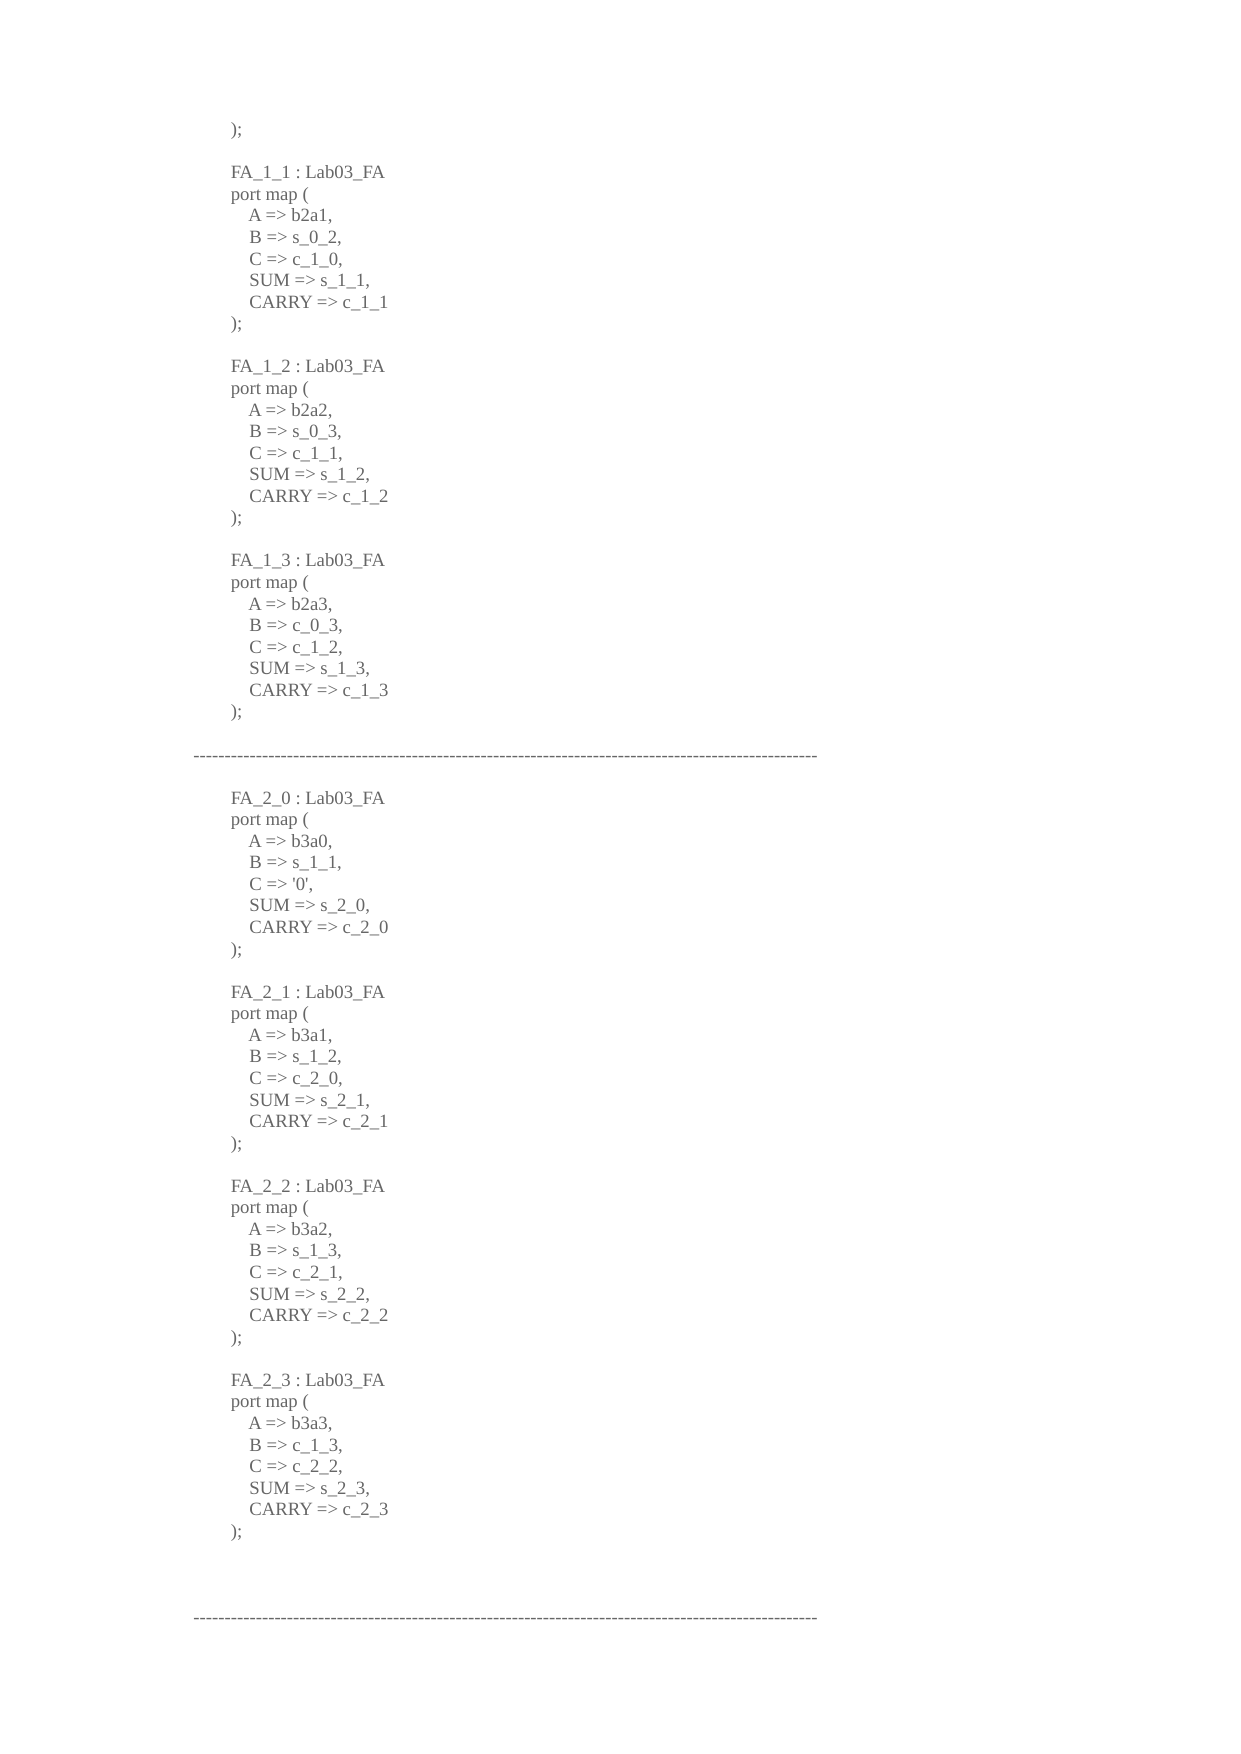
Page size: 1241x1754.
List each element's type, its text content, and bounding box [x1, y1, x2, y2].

text SUM => s_2_0, [193, 894, 1122, 916]
text C => c_2_2, [193, 1455, 1122, 1477]
text SUM => s_2_3, [193, 1477, 1122, 1498]
text C => c_2_1, [193, 1261, 1122, 1282]
text A => b3a1, [193, 1024, 1122, 1045]
text FA_1_2 : Lab03_FA [193, 355, 1122, 377]
text ---------------------------------------------------------------------------------------------------- [193, 743, 1122, 765]
text ); [193, 1520, 1122, 1541]
text SUM => s_2_1, [193, 1088, 1122, 1110]
text B => s_1_2, [193, 1045, 1122, 1067]
text port map ( [193, 183, 1122, 204]
text SUM => s_2_2, [193, 1282, 1122, 1304]
text CARRY => c_2_2 [193, 1304, 1122, 1326]
text CARRY => c_2_0 [193, 916, 1122, 937]
text B => s_0_3, [193, 420, 1122, 442]
text B => c_0_3, [193, 614, 1122, 636]
text A => b2a1, [193, 204, 1122, 226]
text port map ( [193, 1002, 1122, 1024]
text B => c_1_3, [193, 1433, 1122, 1455]
text ); [193, 312, 1122, 334]
text port map ( [193, 1390, 1122, 1412]
text FA_2_0 : Lab03_FA [193, 787, 1122, 808]
text A => b2a3, [193, 592, 1122, 614]
text FA_2_2 : Lab03_FA [193, 1175, 1122, 1196]
text ); [193, 1326, 1122, 1347]
text B => s_1_3, [193, 1239, 1122, 1261]
text C => c_1_0, [193, 247, 1122, 269]
text SUM => s_1_2, [193, 463, 1122, 485]
text FA_2_3 : Lab03_FA [193, 1369, 1122, 1390]
text FA_1_3 : Lab03_FA [193, 549, 1122, 571]
text SUM => s_1_3, [193, 657, 1122, 679]
text B => s_1_1, [193, 851, 1122, 873]
text C => c_1_2, [193, 636, 1122, 657]
text port map ( [193, 808, 1122, 830]
text B => s_0_2, [193, 226, 1122, 247]
text FA_2_1 : Lab03_FA [193, 981, 1122, 1002]
text port map ( [193, 571, 1122, 592]
text ); [193, 700, 1122, 722]
text port map ( [193, 377, 1122, 398]
text C => c_1_1, [193, 442, 1122, 463]
text ); [193, 937, 1122, 959]
text CARRY => c_1_3 [193, 679, 1122, 700]
text FA_1_1 : Lab03_FA [193, 161, 1122, 183]
text CARRY => c_2_1 [193, 1110, 1122, 1132]
text ); [193, 1132, 1122, 1153]
text ); [193, 506, 1122, 528]
text ); [193, 118, 1122, 140]
text CARRY => c_1_2 [193, 485, 1122, 506]
text A => b3a3, [193, 1412, 1122, 1433]
text C => c_2_0, [193, 1067, 1122, 1088]
text CARRY => c_2_3 [193, 1498, 1122, 1520]
text SUM => s_1_1, [193, 269, 1122, 291]
text ---------------------------------------------------------------------------------------------------- [193, 1606, 1122, 1627]
text CARRY => c_1_1 [193, 291, 1122, 312]
text port map ( [193, 1196, 1122, 1218]
text A => b3a2, [193, 1218, 1122, 1239]
text A => b3a0, [193, 830, 1122, 851]
text A => b2a2, [193, 398, 1122, 420]
text C => '0', [193, 873, 1122, 894]
